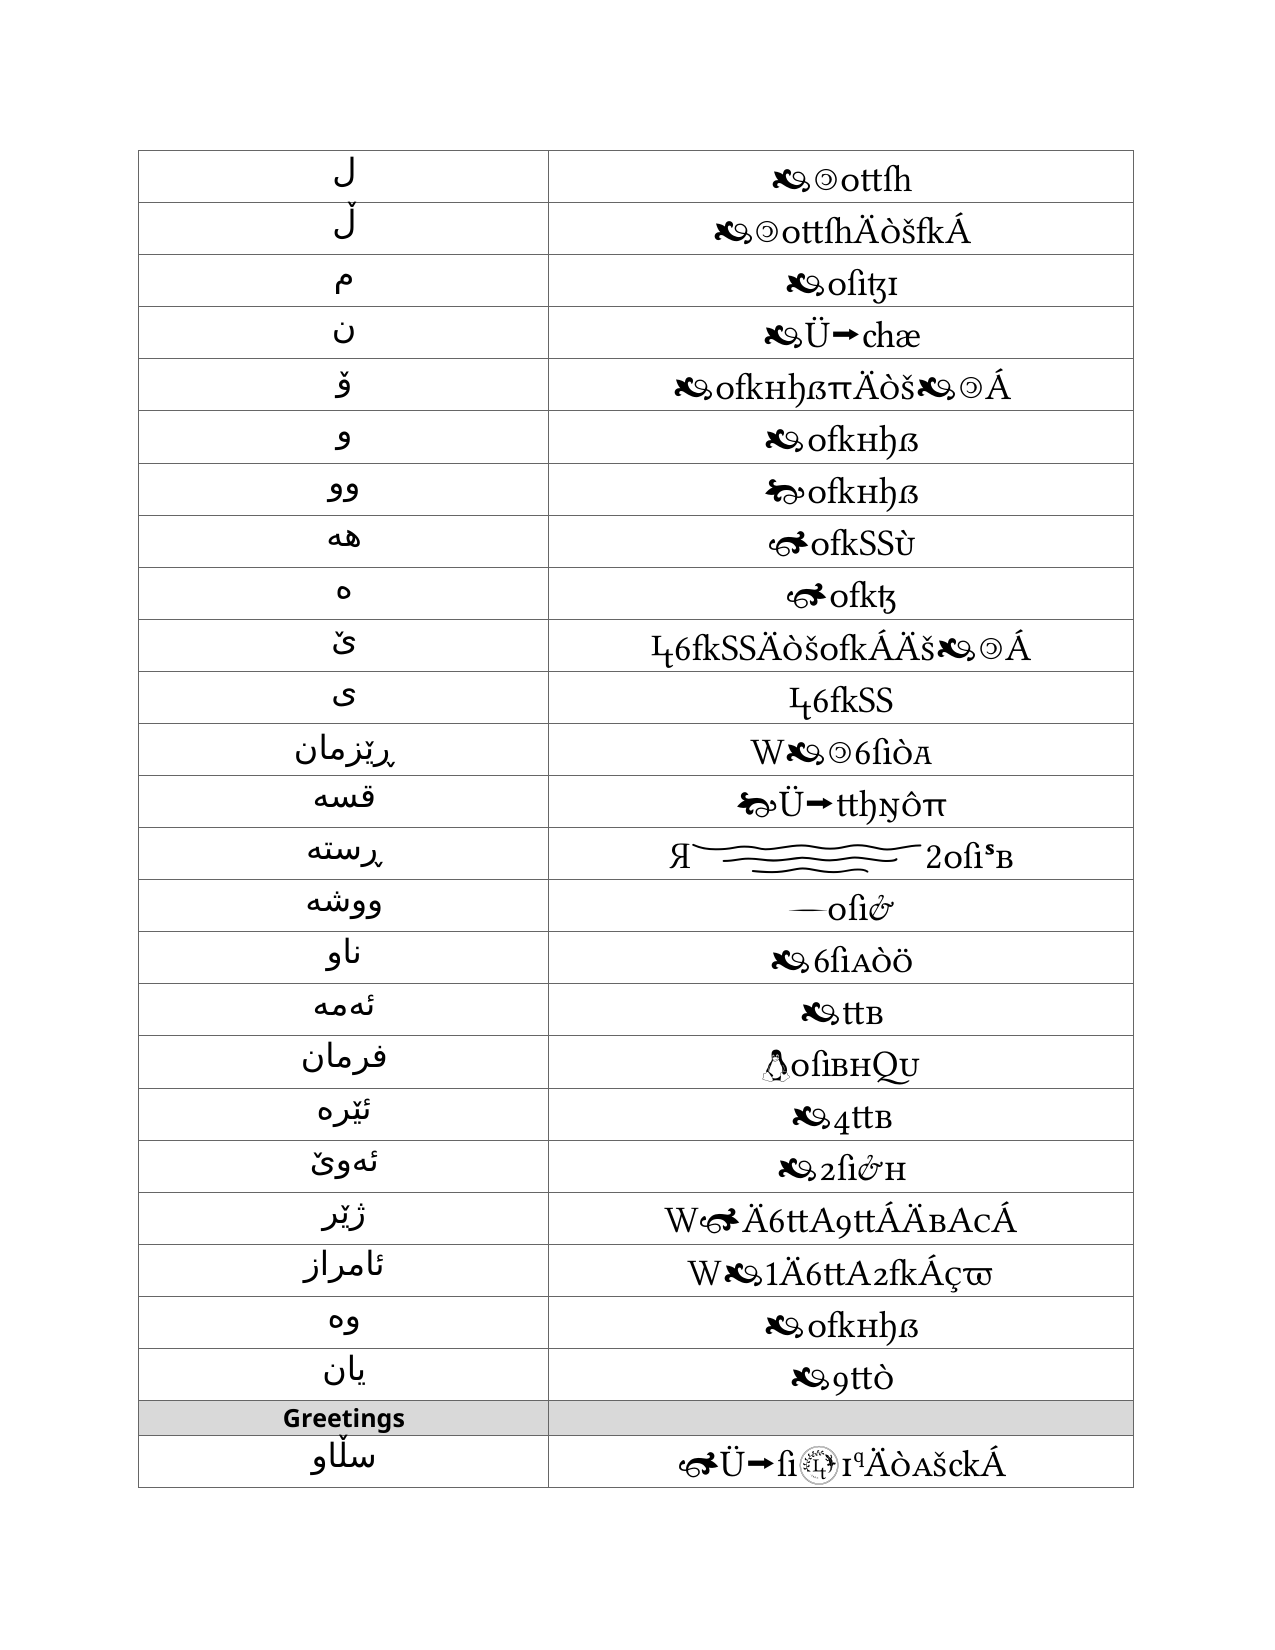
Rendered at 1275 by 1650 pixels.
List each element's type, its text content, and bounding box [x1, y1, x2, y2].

table_cell و [139, 411, 548, 462]
table_cell Greetings [139, 1401, 548, 1435]
table_cell  [549, 1089, 1133, 1139]
table_cell ڕێزمان [139, 724, 548, 775]
table_cell وە [139, 1297, 548, 1348]
table_cell ئامراز [139, 1245, 548, 1296]
table_cell یان [139, 1349, 548, 1400]
table_cell  [549, 203, 1133, 254]
table_cell ە [139, 568, 548, 619]
table_cell ووشە [139, 880, 548, 931]
table_cell  [549, 151, 1133, 202]
table_cell  [549, 776, 1133, 827]
table_cell  [549, 672, 1133, 723]
table_cell [549, 1401, 1133, 1435]
table_cell  [549, 359, 1133, 410]
table_cell  [549, 1297, 1133, 1348]
table_cell ی [139, 672, 548, 723]
table_cell  [549, 932, 1133, 983]
table_cell قسە [139, 776, 548, 827]
table_cell فرمان [139, 1036, 548, 1087]
table_cell ئەمە [139, 984, 548, 1035]
table_cell ل [139, 151, 548, 202]
table_cell  [549, 1141, 1133, 1192]
table_cell  [549, 984, 1133, 1035]
table_cell ڕستە [139, 828, 548, 879]
table_cell ن [139, 307, 548, 358]
table_cell ئەوێ [139, 1141, 548, 1192]
table_cell وو [139, 464, 548, 514]
table_cell  [549, 568, 1133, 619]
table_cell  [549, 307, 1133, 358]
table_cell  [549, 620, 1133, 671]
table_cell ڵ [139, 203, 548, 254]
table_cell ‌هه [139, 516, 548, 567]
table_cell ێ [139, 620, 548, 671]
table_cell  [549, 255, 1133, 306]
table_cell  [549, 1245, 1133, 1296]
table_cell  [549, 411, 1133, 462]
table_cell  [549, 828, 1133, 879]
table_cell  [549, 724, 1133, 775]
table_cell ناو [139, 932, 548, 983]
table_cell م [139, 255, 548, 306]
table_cell  [549, 1036, 1133, 1087]
table_cell  [549, 1349, 1133, 1400]
table_cell ژێر [139, 1193, 548, 1244]
table_cell سڵاو [139, 1436, 548, 1487]
table_cell  [549, 516, 1133, 567]
table_cell ۆ [139, 359, 548, 410]
table_cell  [549, 1436, 1133, 1487]
table_cell  [549, 1193, 1133, 1244]
table_cell  [549, 464, 1133, 514]
table_cell  [549, 880, 1133, 931]
table_cell ئێرە [139, 1089, 548, 1139]
